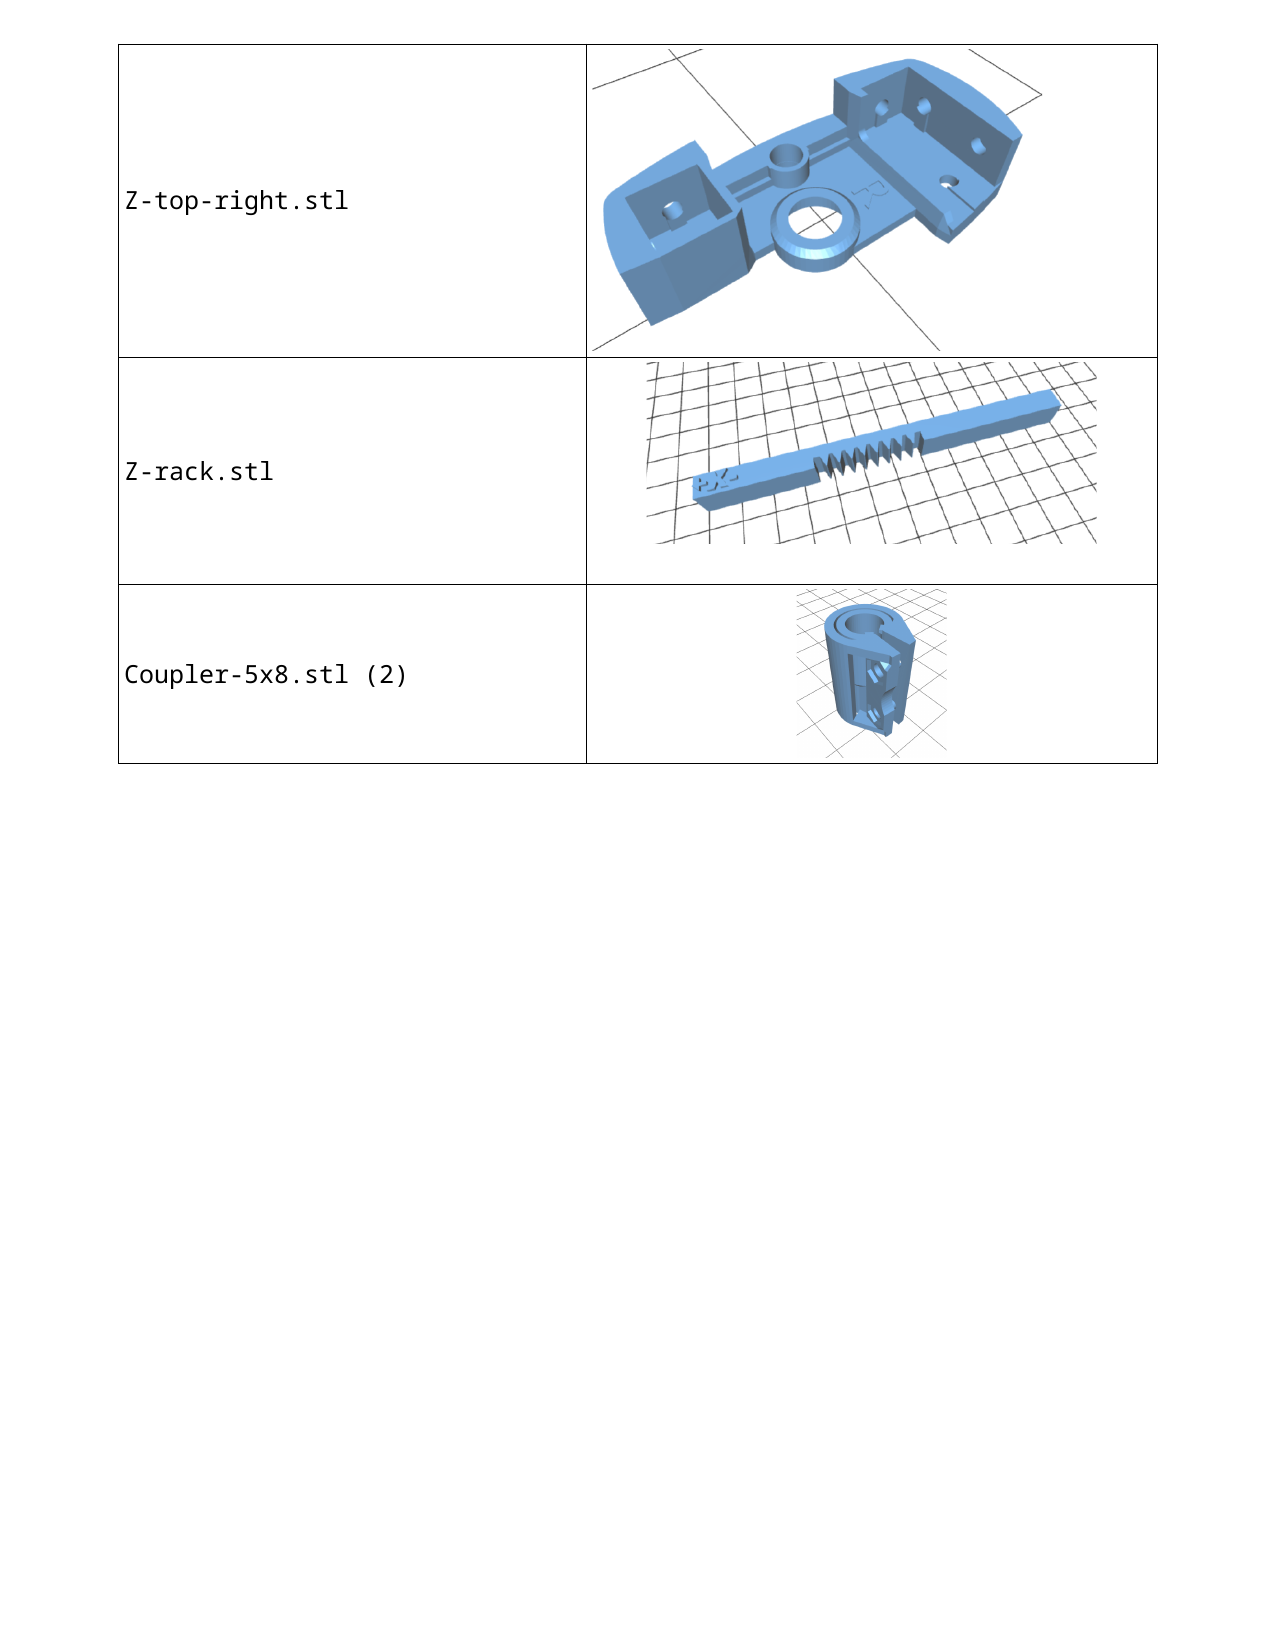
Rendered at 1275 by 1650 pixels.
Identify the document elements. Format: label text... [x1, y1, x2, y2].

picture [796, 589, 947, 758]
table_cell [587, 45, 1157, 357]
table_cell Coupler-5x8.stl (2) [119, 585, 586, 763]
table_cell Z-top-right.stl [119, 45, 586, 357]
picture [592, 49, 1043, 351]
picture [646, 362, 1097, 544]
table_cell [587, 358, 1157, 362]
table_cell [587, 585, 1157, 763]
table_cell Z-rack.stl [119, 358, 586, 584]
table_cell [587, 363, 1157, 584]
